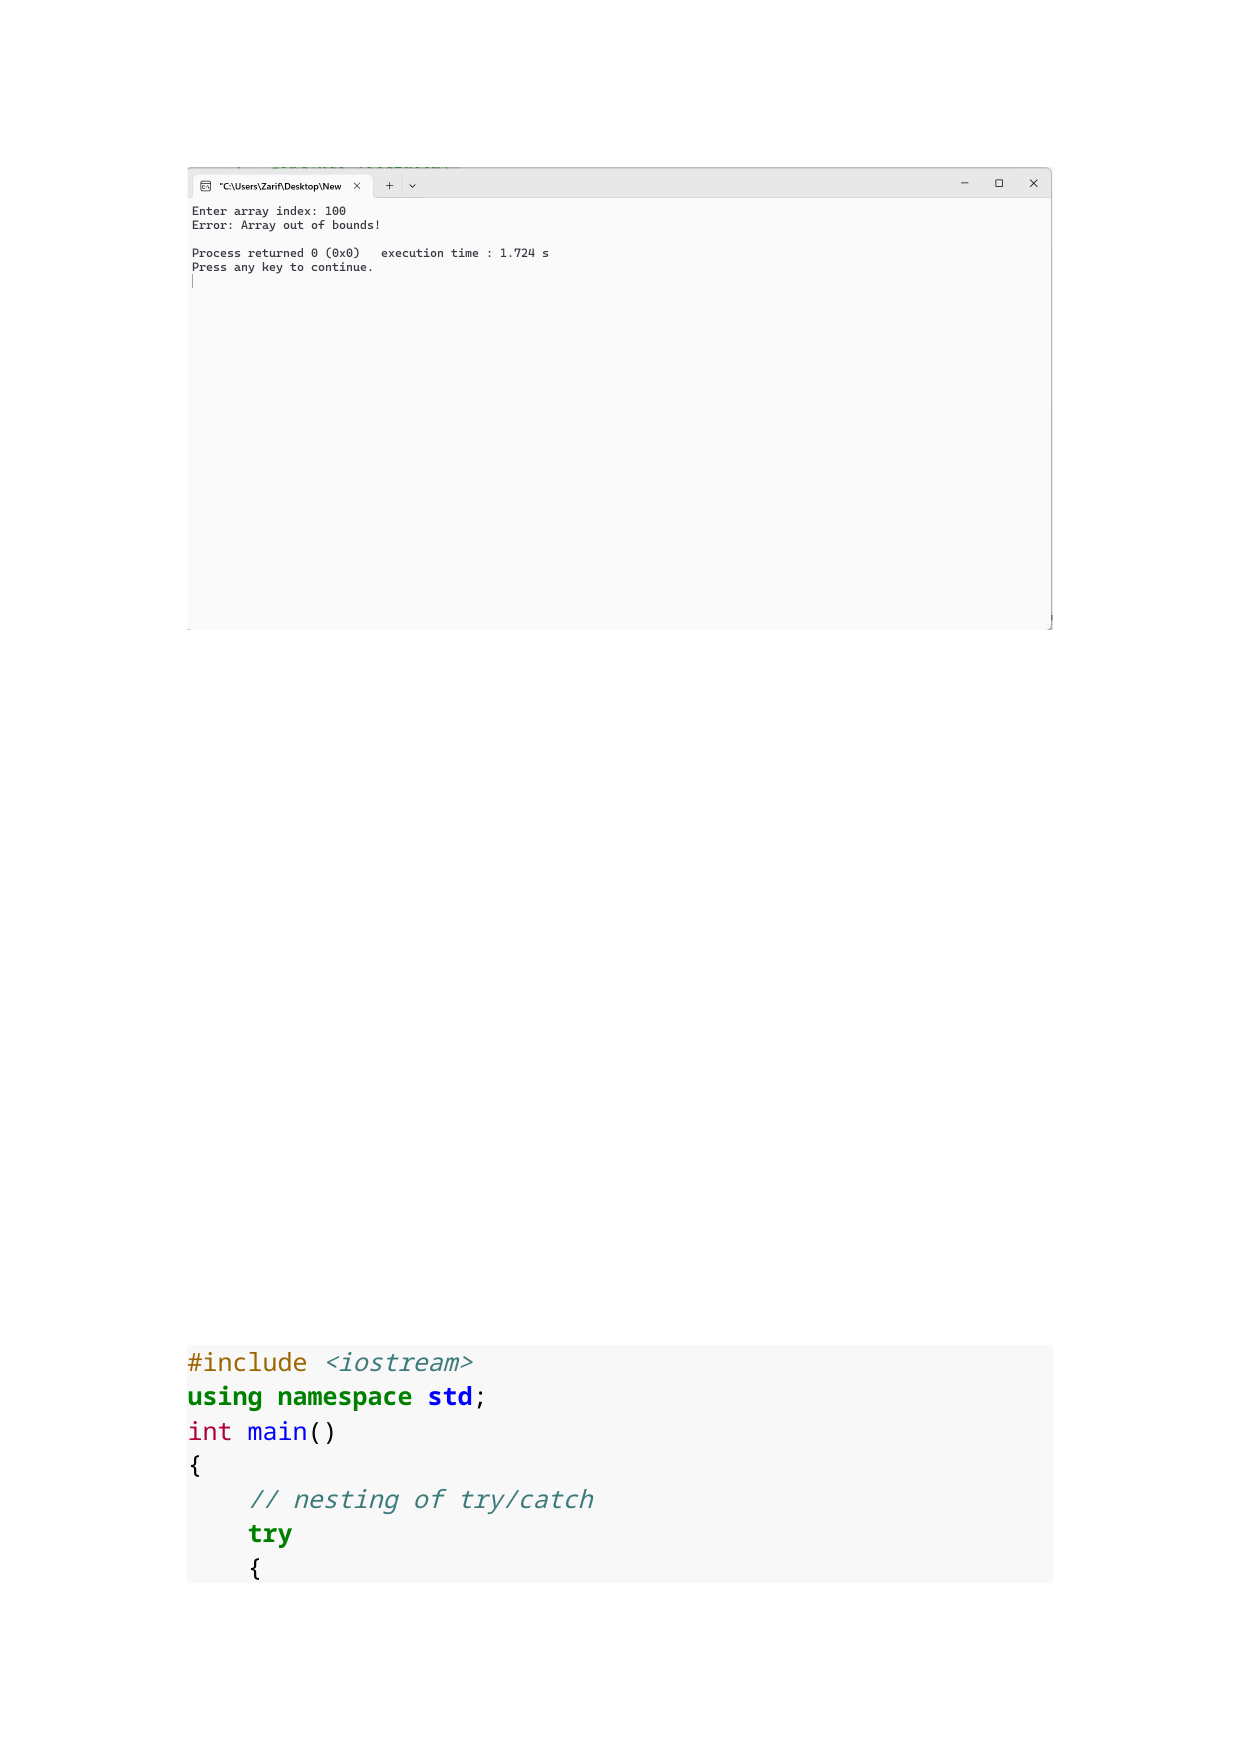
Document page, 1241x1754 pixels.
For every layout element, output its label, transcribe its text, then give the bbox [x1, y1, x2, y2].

picture [187, 167, 1053, 630]
text { [187, 1447, 1053, 1481]
text int main() [187, 1413, 1053, 1447]
text { [187, 1549, 1053, 1583]
text #include <iostream> [187, 1345, 1053, 1379]
text using namespace std; [187, 1379, 1053, 1413]
text try [187, 1515, 1053, 1549]
text // nesting of try/catch [187, 1481, 1053, 1515]
